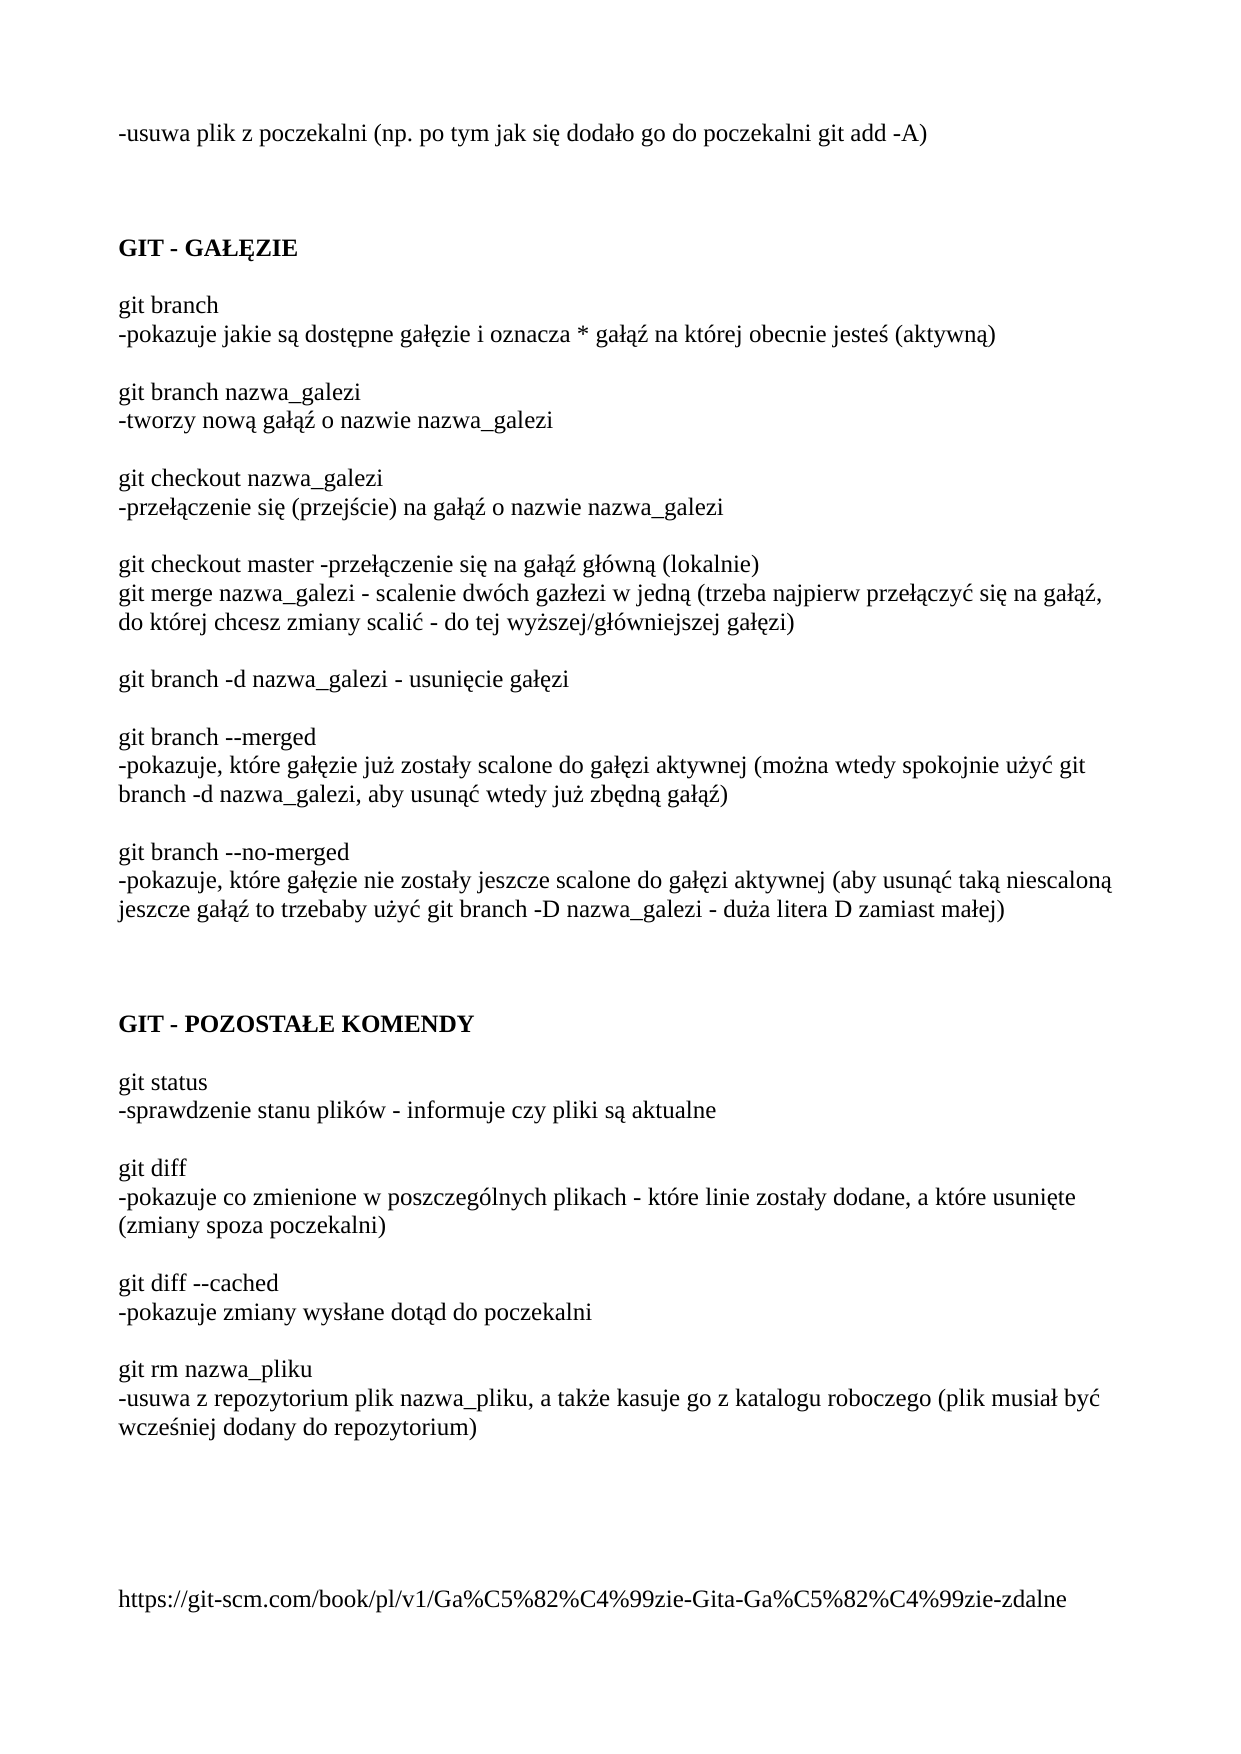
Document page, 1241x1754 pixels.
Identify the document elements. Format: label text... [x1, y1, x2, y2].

text GIT - GAŁĘZIE [118, 233, 1122, 262]
text -usuwa plik z poczekalni (np. po tym jak się dodało go do poczekalni git add -A) [118, 118, 1122, 147]
text -pokazuje, które gałęzie nie zostały jeszcze scalone do gałęzi aktywnej (aby usunąć taką niescaloną jeszcze gałąź to trzebaby użyć git branch -D nazwa_galezi - duża litera D zamiast małej) [118, 866, 1122, 923]
text git diff --cached [118, 1268, 1122, 1297]
text -tworzy nową gałąź o nazwie nazwa_galezi [118, 406, 1122, 434]
text git status [118, 1067, 1122, 1096]
text -pokazuje, które gałęzie już zostały scalone do gałęzi aktywnej (można wtedy spokojnie użyć git branch -d nazwa_galezi, aby usunąć wtedy już zbędną gałąź) [118, 751, 1122, 808]
text -przełączenie się (przejście) na gałąź o nazwie nazwa_galezi [118, 492, 1122, 521]
text https://git-scm.com/book/pl/v1/Ga%C5%82%C4%99zie-Gita-Ga%C5%82%C4%99zie-zdalne [118, 1584, 1122, 1613]
text git checkout master -przełączenie się na gałąź główną (lokalnie) [118, 549, 1122, 578]
text git branch nazwa_galezi [118, 377, 1122, 406]
text git merge nazwa_galezi - scalenie dwóch gazłezi w jedną (trzeba najpierw przełączyć się na gałąź, do której chcesz zmiany scalić - do tej wyższej/główniejszej gałęzi) [118, 578, 1122, 636]
text -pokazuje jakie są dostępne gałęzie i oznacza * gałąź na której obecnie jesteś (aktywną) [118, 319, 1122, 348]
text git branch --no-merged [118, 837, 1122, 866]
text -sprawdzenie stanu plików - informuje czy pliki są aktualne [118, 1096, 1122, 1124]
text git diff [118, 1153, 1122, 1182]
text git branch -d nazwa_galezi - usunięcie gałęzi [118, 664, 1122, 693]
text -pokazuje co zmienione w poszczególnych plikach - które linie zostały dodane, a które usunięte (zmiany spoza poczekalni) [118, 1182, 1122, 1239]
text git checkout nazwa_galezi [118, 463, 1122, 492]
text -usuwa z repozytorium plik nazwa_pliku, a także kasuje go z katalogu roboczego (plik musiał być wcześniej dodany do repozytorium) [118, 1383, 1122, 1441]
text git branch [118, 291, 1122, 319]
text GIT - POZOSTAŁE KOMENDY [118, 1009, 1122, 1038]
text git rm nazwa_pliku [118, 1354, 1122, 1383]
text -pokazuje zmiany wysłane dotąd do poczekalni [118, 1297, 1122, 1326]
text git branch --merged [118, 722, 1122, 751]
